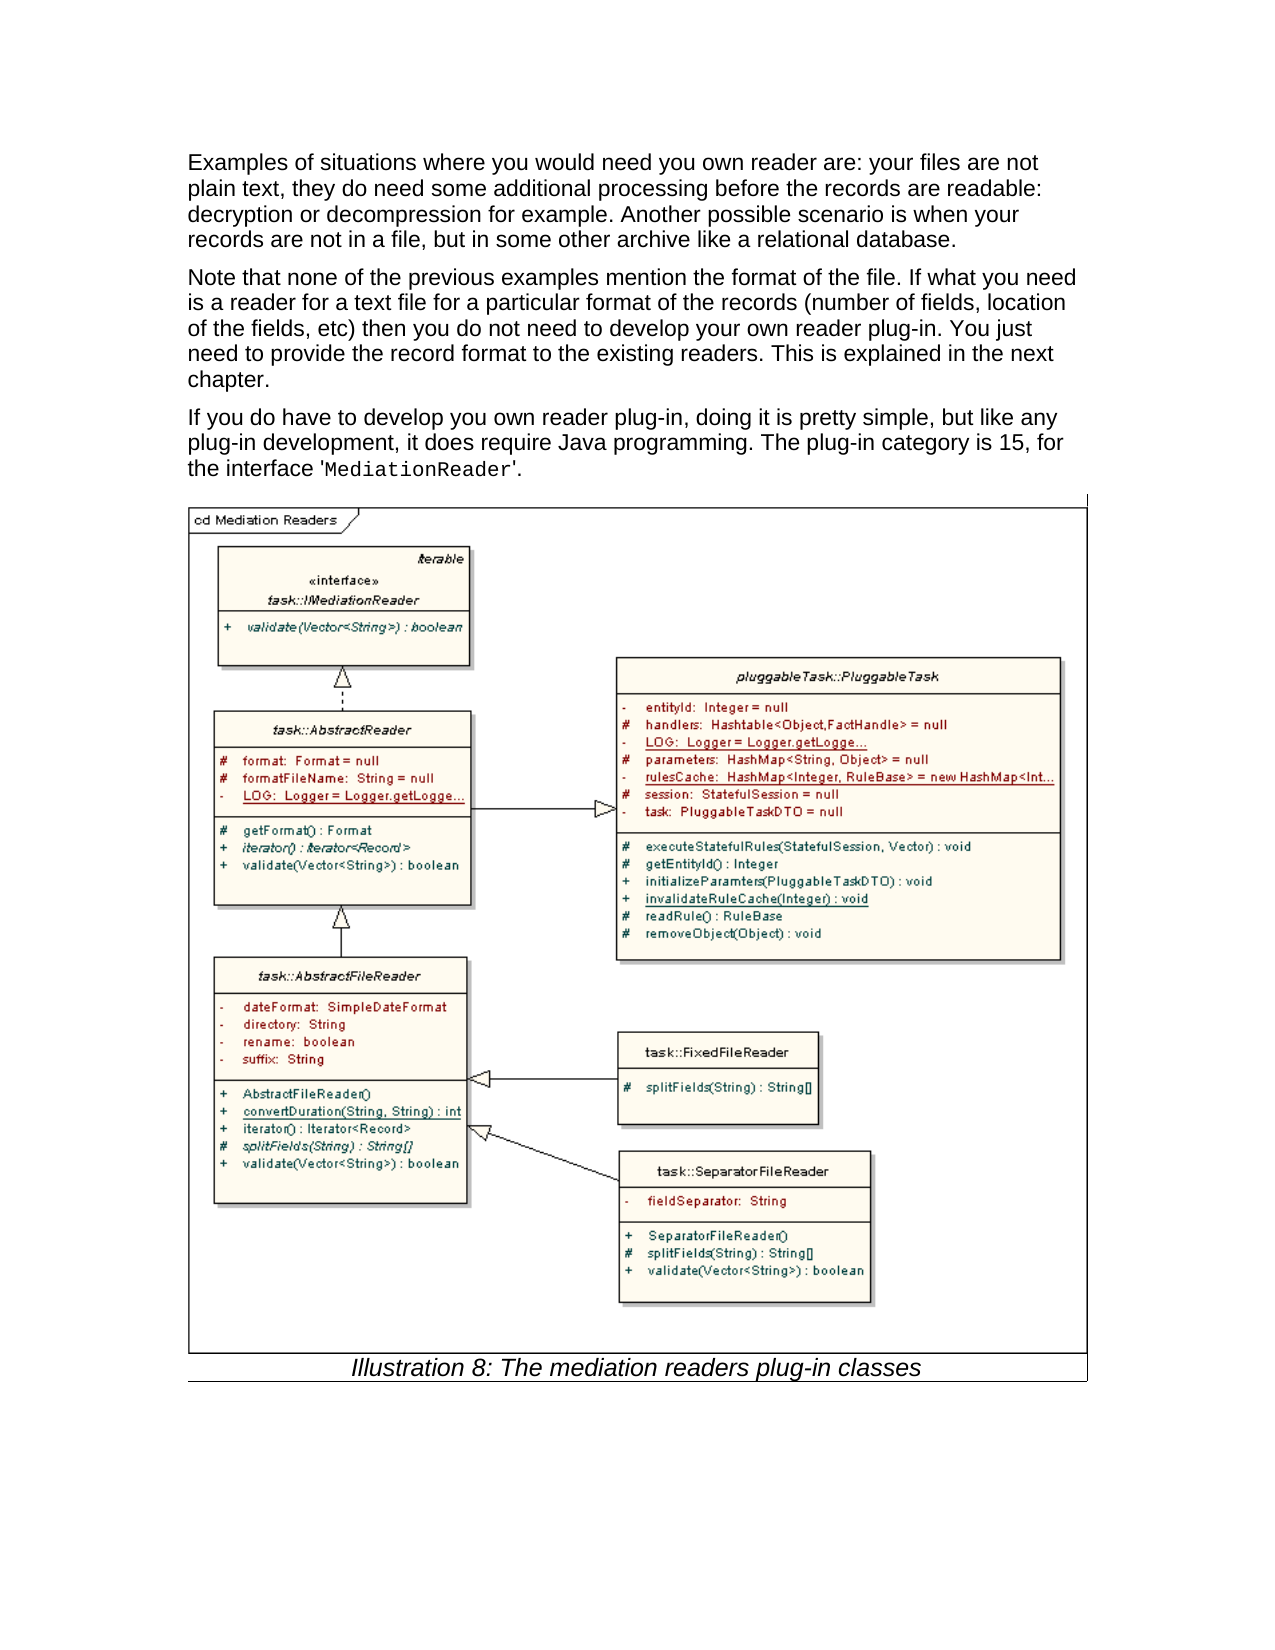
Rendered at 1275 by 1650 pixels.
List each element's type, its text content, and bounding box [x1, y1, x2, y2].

text Illustration 8: The mediation readers plug-in classes [187, 1354, 1087, 1381]
text Examples of situations where you would need you own reader are: your files are not plain text, they do need some additional processing before the records are readable: decryption or decompression for example. Another possible scenario is when your records are not in a file, but in some other archive like a relational database. [187, 150, 1087, 252]
text If you do have to develop you own reader plug-in, doing it is pretty simple, but like any plug-in development, it does require Java programming. The plug-in category is 15, for the interface 'MediationReader'. [187, 404, 1087, 482]
text Note that none of the previous examples mention the format of the file. If what you need is a reader for a text file for a particular format of the records (number of fields, location of the fields, etc) then you do not need to develop your own reader plug-in. You just need to provide the record format to the existing readers. This is explained in the next chapter. [187, 264, 1087, 392]
picture [187, 506, 1088, 1354]
